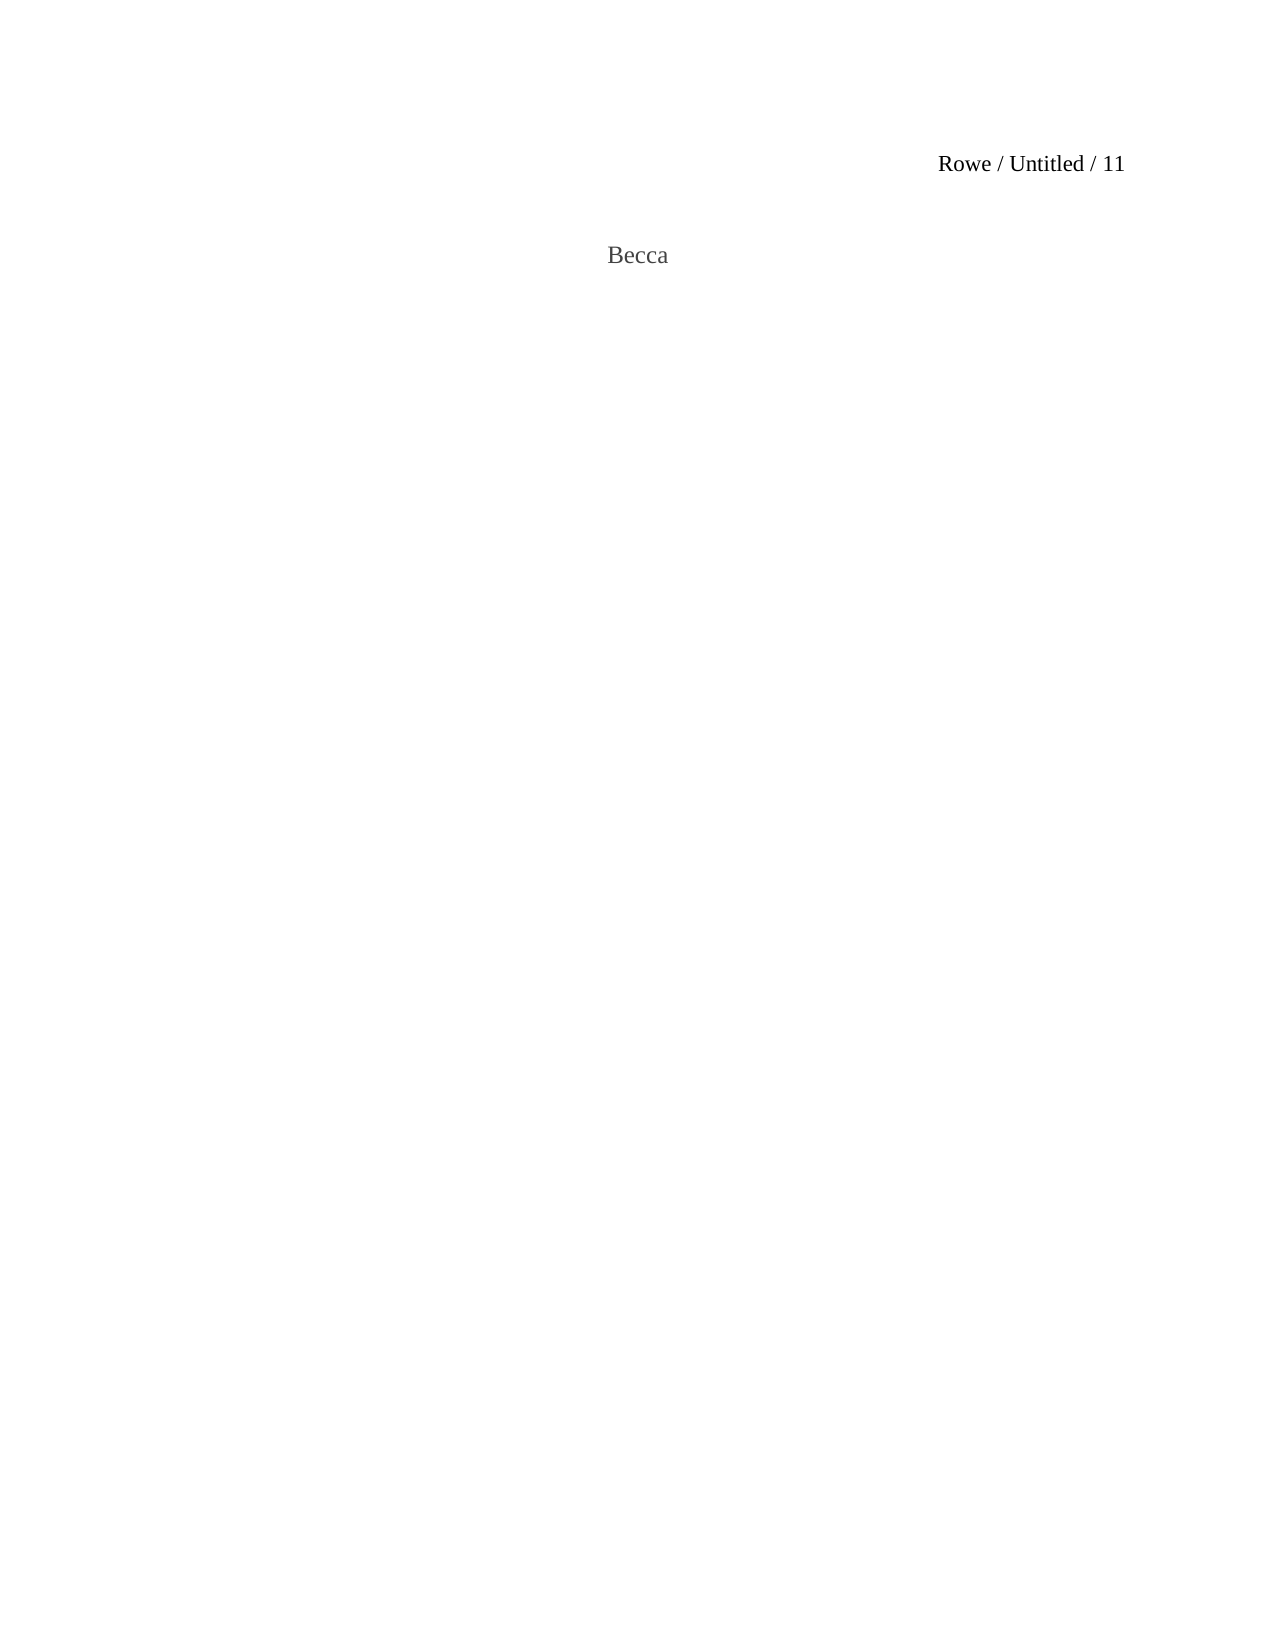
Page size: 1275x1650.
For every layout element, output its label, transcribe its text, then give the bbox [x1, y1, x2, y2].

subtitle Becca [150, 240, 1125, 268]
